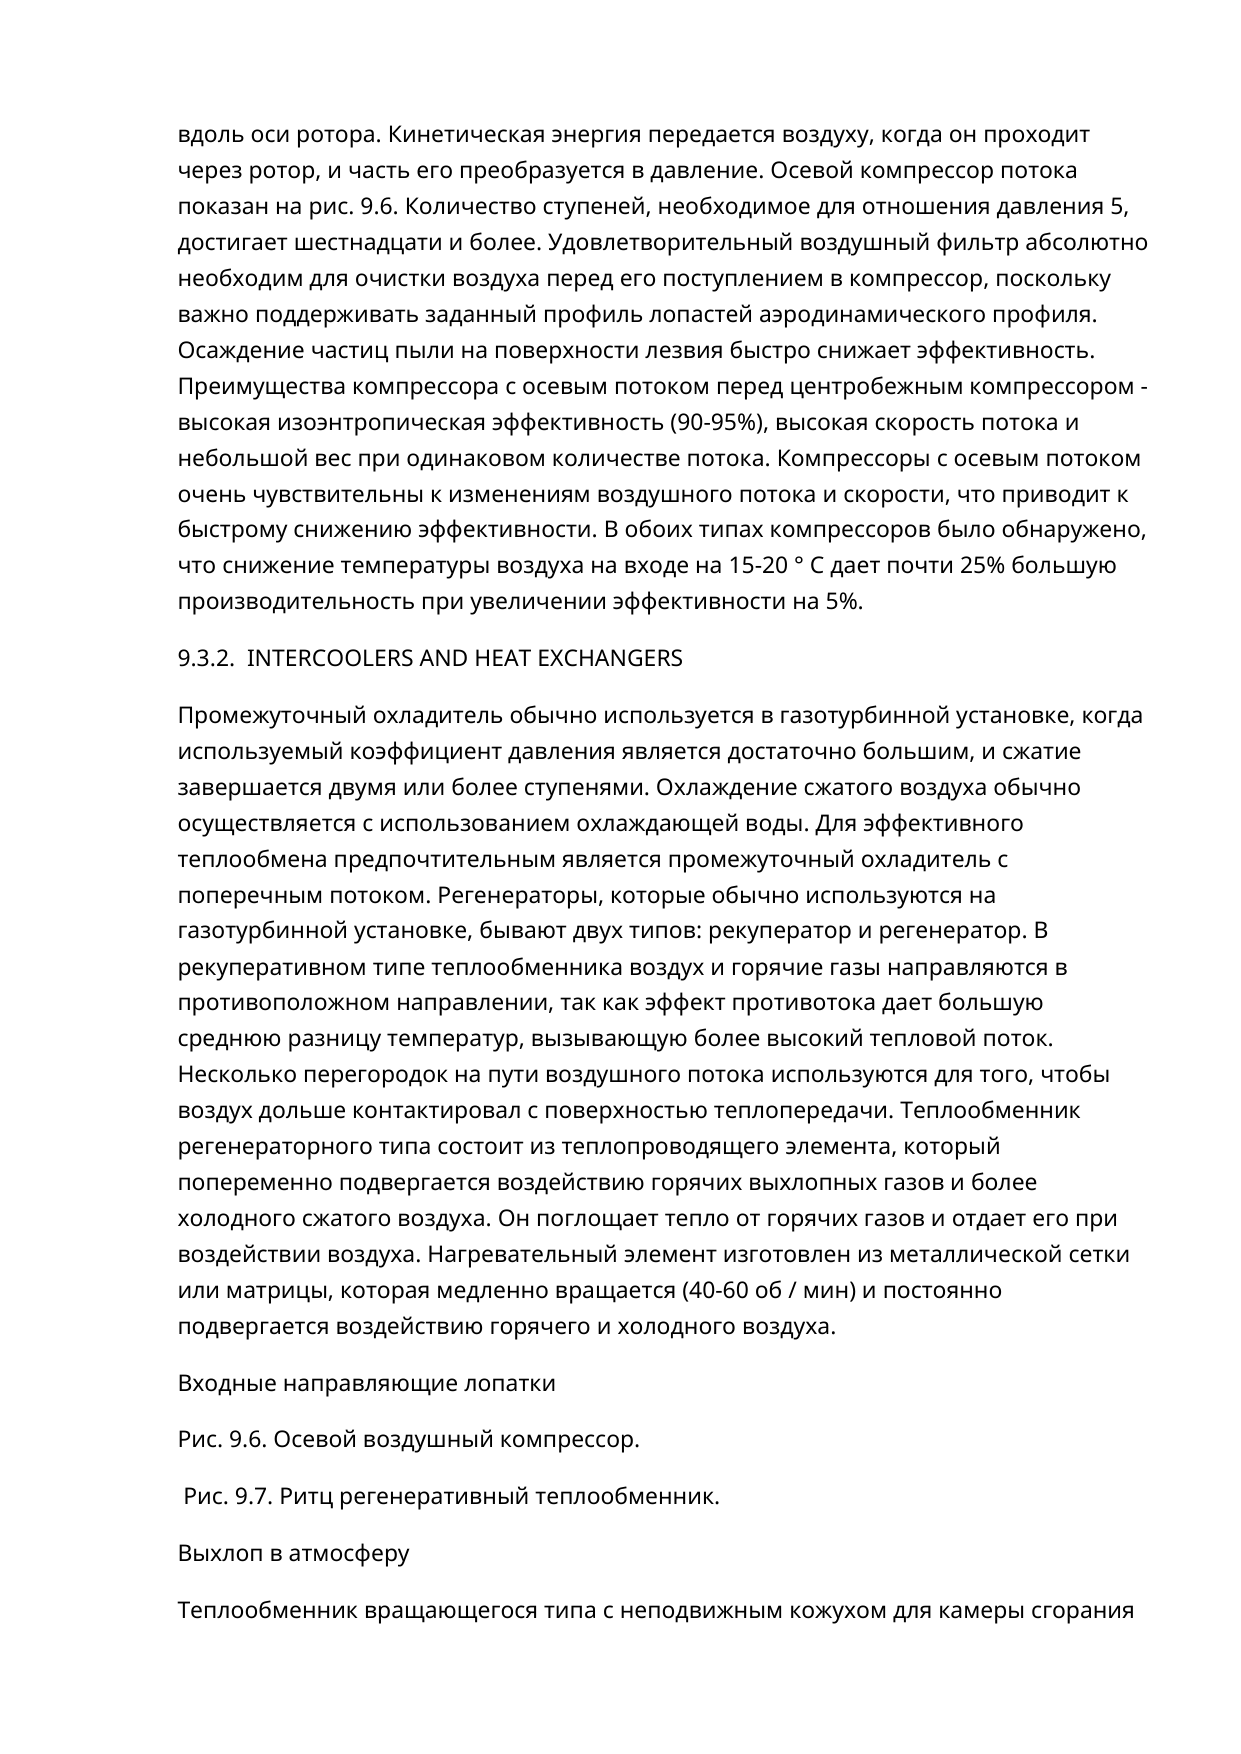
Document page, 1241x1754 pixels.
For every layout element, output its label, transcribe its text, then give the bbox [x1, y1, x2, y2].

text Рис. 9.6. Осевой воздушный компрессор. [177, 1423, 1152, 1454]
text 9.3.2. INTERCOOLERS AND HEAT EXCHANGERS [177, 642, 1152, 673]
text Рис. 9.7. Ритц регенеративный теплообменник. [177, 1480, 1152, 1511]
text Выхлоп в атмосферу [177, 1537, 1152, 1568]
text Промежуточный охладитель обычно используется в газотурбинной установке, когда используемый коэффициент давления является достаточно большим, и сжатие завершается двумя или более ступенями. Охлаждение сжатого воздуха обычно осуществляется с использованием охлаждающей воды. Для эффективного теплообмена предпочтительным является промежуточный охладитель с поперечным потоком. Регенераторы, которые обычно используются на газотурбинной установке, бывают двух типов: рекуператор и регенератор. В рекуперативном типе теплообменника воздух и горячие газы направляются в противоположном направлении, так как эффект противотока дает большую среднюю разницу температур, вызывающую более высокий тепловой поток. Несколько перегородок на пути воздушного потока используются для того, чтобы воздух дольше контактировал с поверхностью теплопередачи. Теплообменник регенераторного типа состоит из теплопроводящего элемента, который попеременно подвергается воздействию горячих выхлопных газов и более холодного сжатого воздуха. Он поглощает тепло от горячих газов и отдает его при воздействии воздуха. Нагревательный элемент изготовлен из металлической сетки или матрицы, которая медленно вращается (40-60 об / мин) и постоянно подвергается воздействию горячего и холодного воздуха. [177, 699, 1152, 1341]
text вдоль оси ротора. Кинетическая энергия передается воздуху, когда он проходит через ротор, и часть его преобразуется в давление. Осевой компрессор потока показан на рис. 9.6. Количество ступеней, необходимое для отношения давления 5, достигает шестнадцати и более. Удовлетворительный воздушный фильтр абсолютно необходим для очистки воздуха перед его поступлением в компрессор, поскольку важно поддерживать заданный профиль лопастей аэродинамического профиля. Осаждение частиц пыли на поверхности лезвия быстро снижает эффективность. Преимущества компрессора с осевым потоком перед центробежным компрессором - высокая изоэнтропическая эффективность (90-95%), высокая скорость потока и небольшой вес при одинаковом количестве потока. Компрессоры с осевым потоком очень чувствительны к изменениям воздушного потока и скорости, что приводит к быстрому снижению эффективности. В обоих типах компрессоров было обнаружено, что снижение температуры воздуха на входе на 15-20 ° C дает почти 25% большую производительность при увеличении эффективности на 5%. [177, 118, 1152, 617]
text Теплообменник вращающегося типа с неподвижным кожухом для камеры сгорания [177, 1594, 1152, 1625]
text Входные направляющие лопатки [177, 1367, 1152, 1398]
